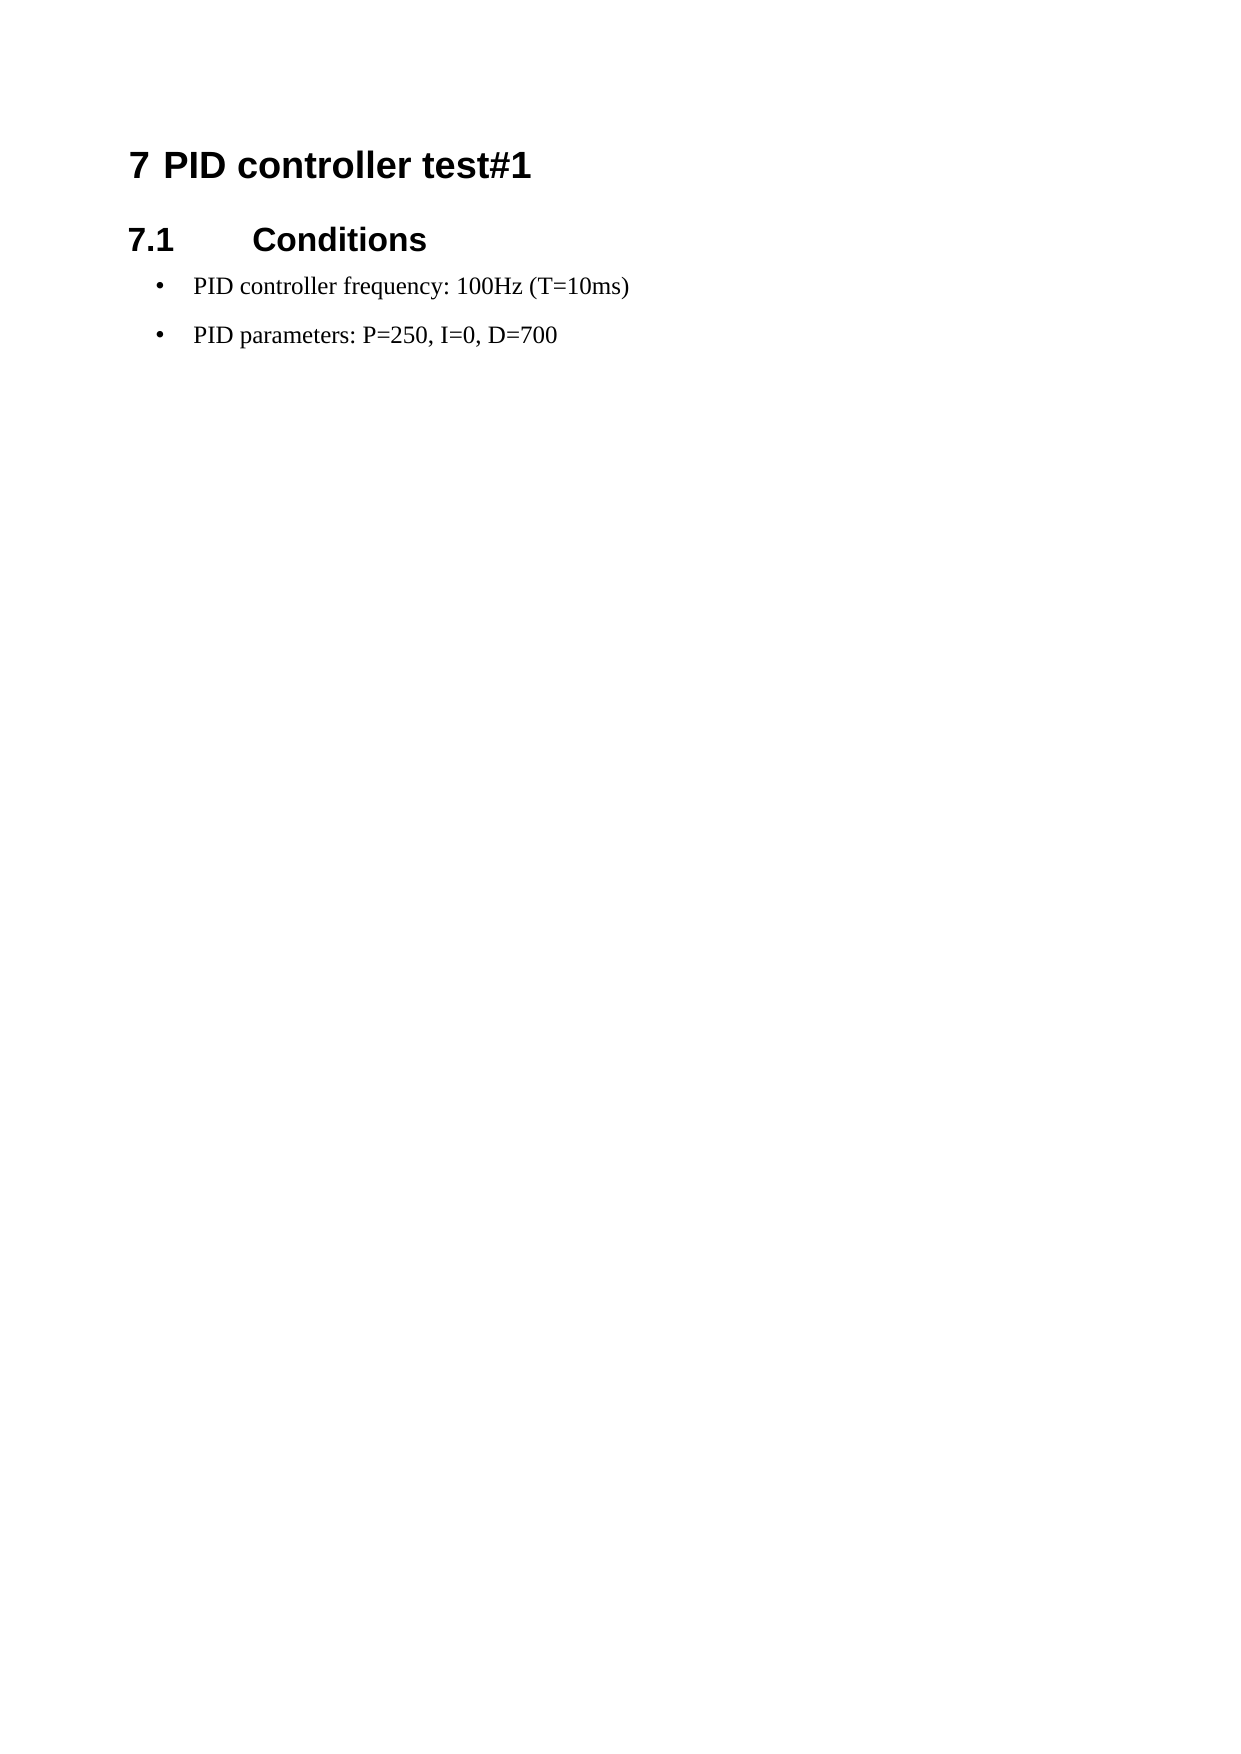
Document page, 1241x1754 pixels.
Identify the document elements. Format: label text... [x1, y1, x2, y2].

list PID parameters: P=250, I=0, D=700 [156, 320, 1122, 349]
subtitle PID controller test#1 [118, 143, 1122, 187]
subtitle Conditions [118, 220, 1122, 259]
list PID controller frequency: 100Hz (T=10ms) [156, 271, 1122, 300]
